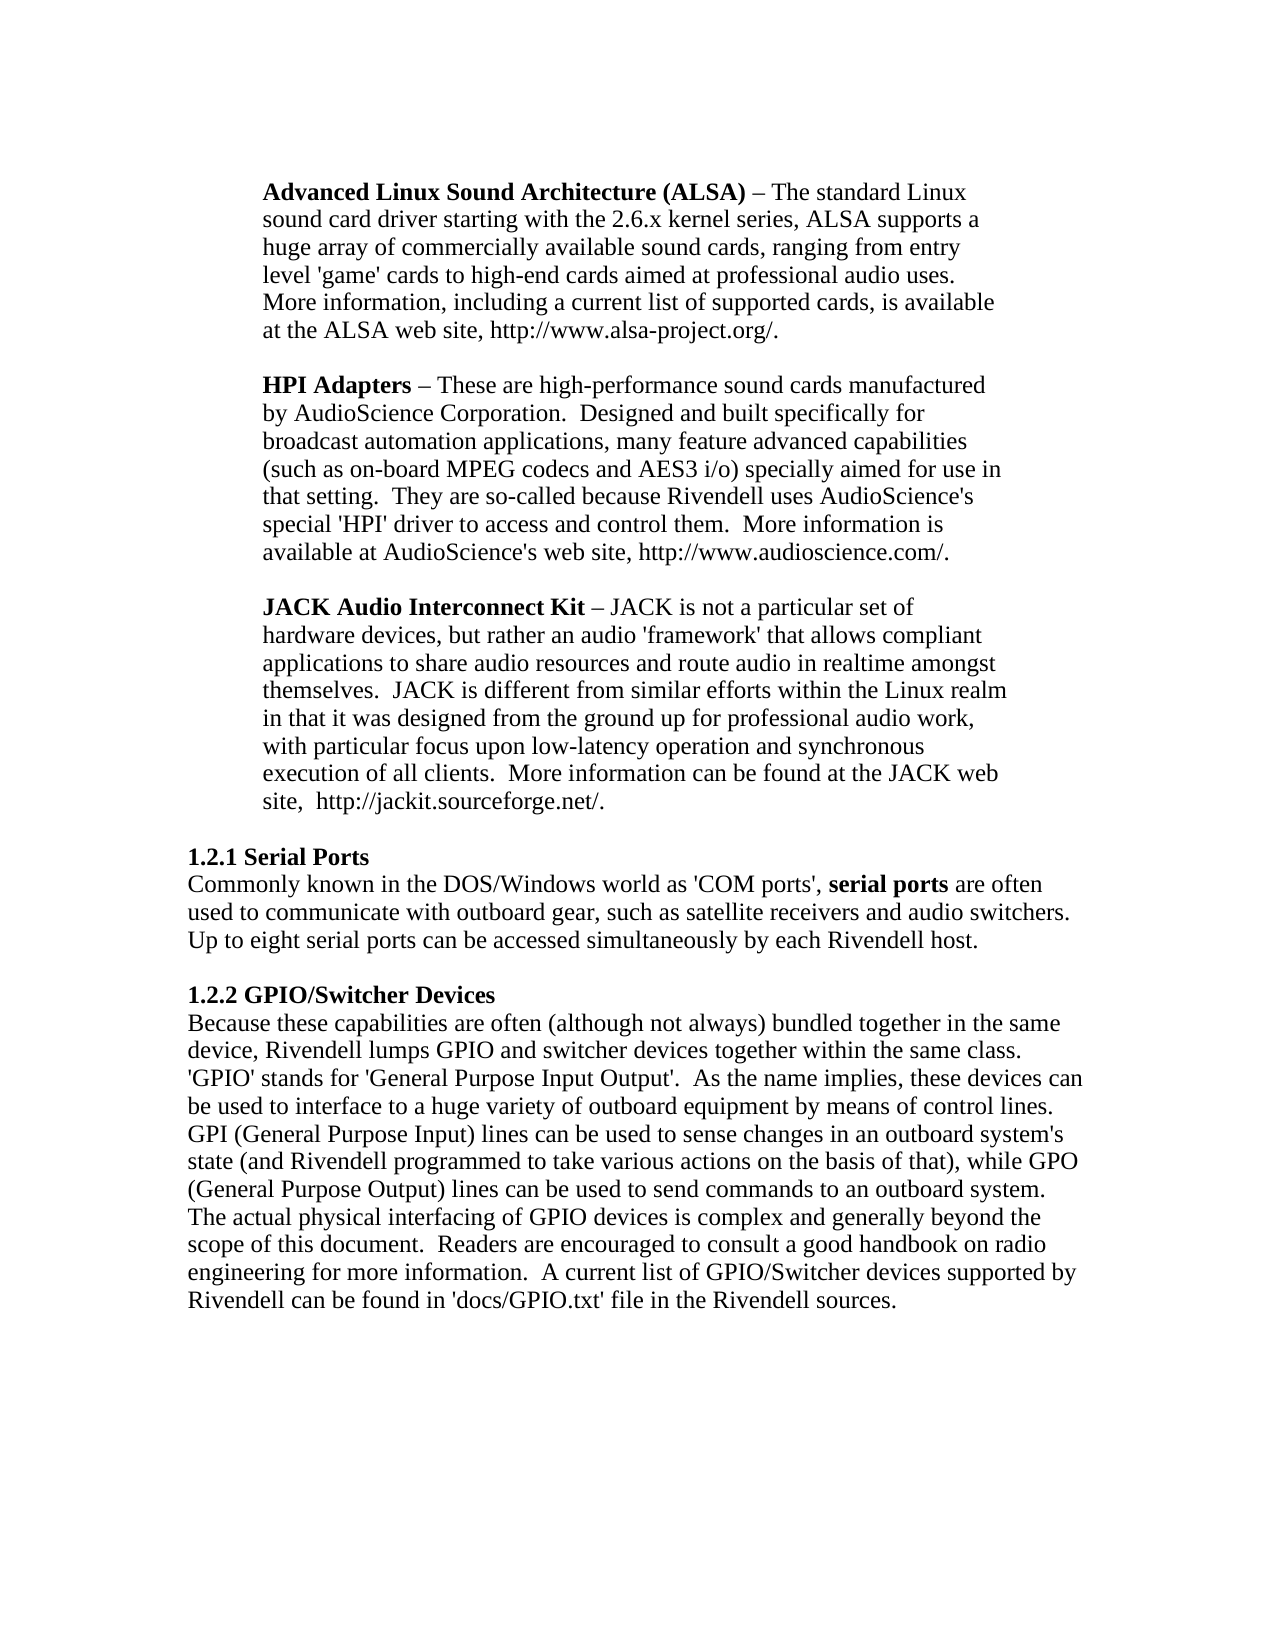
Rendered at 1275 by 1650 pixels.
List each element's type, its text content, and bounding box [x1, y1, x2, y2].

text HPI Adapters – These are high-performance sound cards manufactured by AudioScience Corporation. Designed and built specifically for broadcast automation applications, many feature advanced capabilities (such as on-board MPEG codecs and AES3 i/o) specially aimed for use in that setting. They are so-called because Rivendell uses AudioScience's special 'HPI' driver to access and control them. More information is available at AudioScience's web site, http://www.audioscience.com/. [262, 372, 1012, 566]
text Commonly known in the DOS/Windows world as 'COM ports', serial ports are often used to communicate with outboard gear, such as satellite receivers and audio switchers. Up to eight serial ports can be accessed simultaneously by each Rivendell host. [187, 870, 1087, 953]
text Advanced Linux Sound Architecture (ALSA) – The standard Linux sound card driver starting with the 2.6.x kernel series, ALSA supports a huge array of commercially available sound cards, ranging from entry level 'game' cards to high-end cards aimed at professional audio uses. More information, including a current list of supported cards, is available at the ALSA web site, http://www.alsa-project.org/. [262, 178, 1012, 344]
text Because these capabilities are often (although not always) bundled together in the same device, Rivendell lumps GPIO and switcher devices together within the same class. 'GPIO' stands for 'General Purpose Input Output'. As the name implies, these devices can be used to interface to a huge variety of outboard equipment by means of control lines. GPI (General Purpose Input) lines can be used to sense changes in an outboard system's state (and Rivendell programmed to take various actions on the basis of that), while GPO (General Purpose Output) lines can be used to send commands to an outboard system. The actual physical interfacing of GPIO devices is complex and generally beyond the scope of this document. Readers are encouraged to consult a good handbook on radio engineering for more information. A current list of GPIO/Switcher devices supported by Rivendell can be found in 'docs/GPIO.txt' file in the Rivendell sources. [187, 1009, 1087, 1314]
text 1.2.2 GPIO/Switcher Devices [187, 981, 1087, 1009]
text 1.2.1 Serial Ports [187, 843, 1087, 870]
text JACK Audio Interconnect Kit – JACK is not a particular set of hardware devices, but rather an audio 'framework' that allows compliant applications to share audio resources and route audio in realtime amongst themselves. JACK is different from similar efforts within the Linux realm in that it was designed from the ground up for professional audio work, with particular focus upon low-latency operation and synchronous execution of all clients. More information can be found at the JACK web site, http://jackit.sourceforge.net/. [262, 593, 1012, 815]
